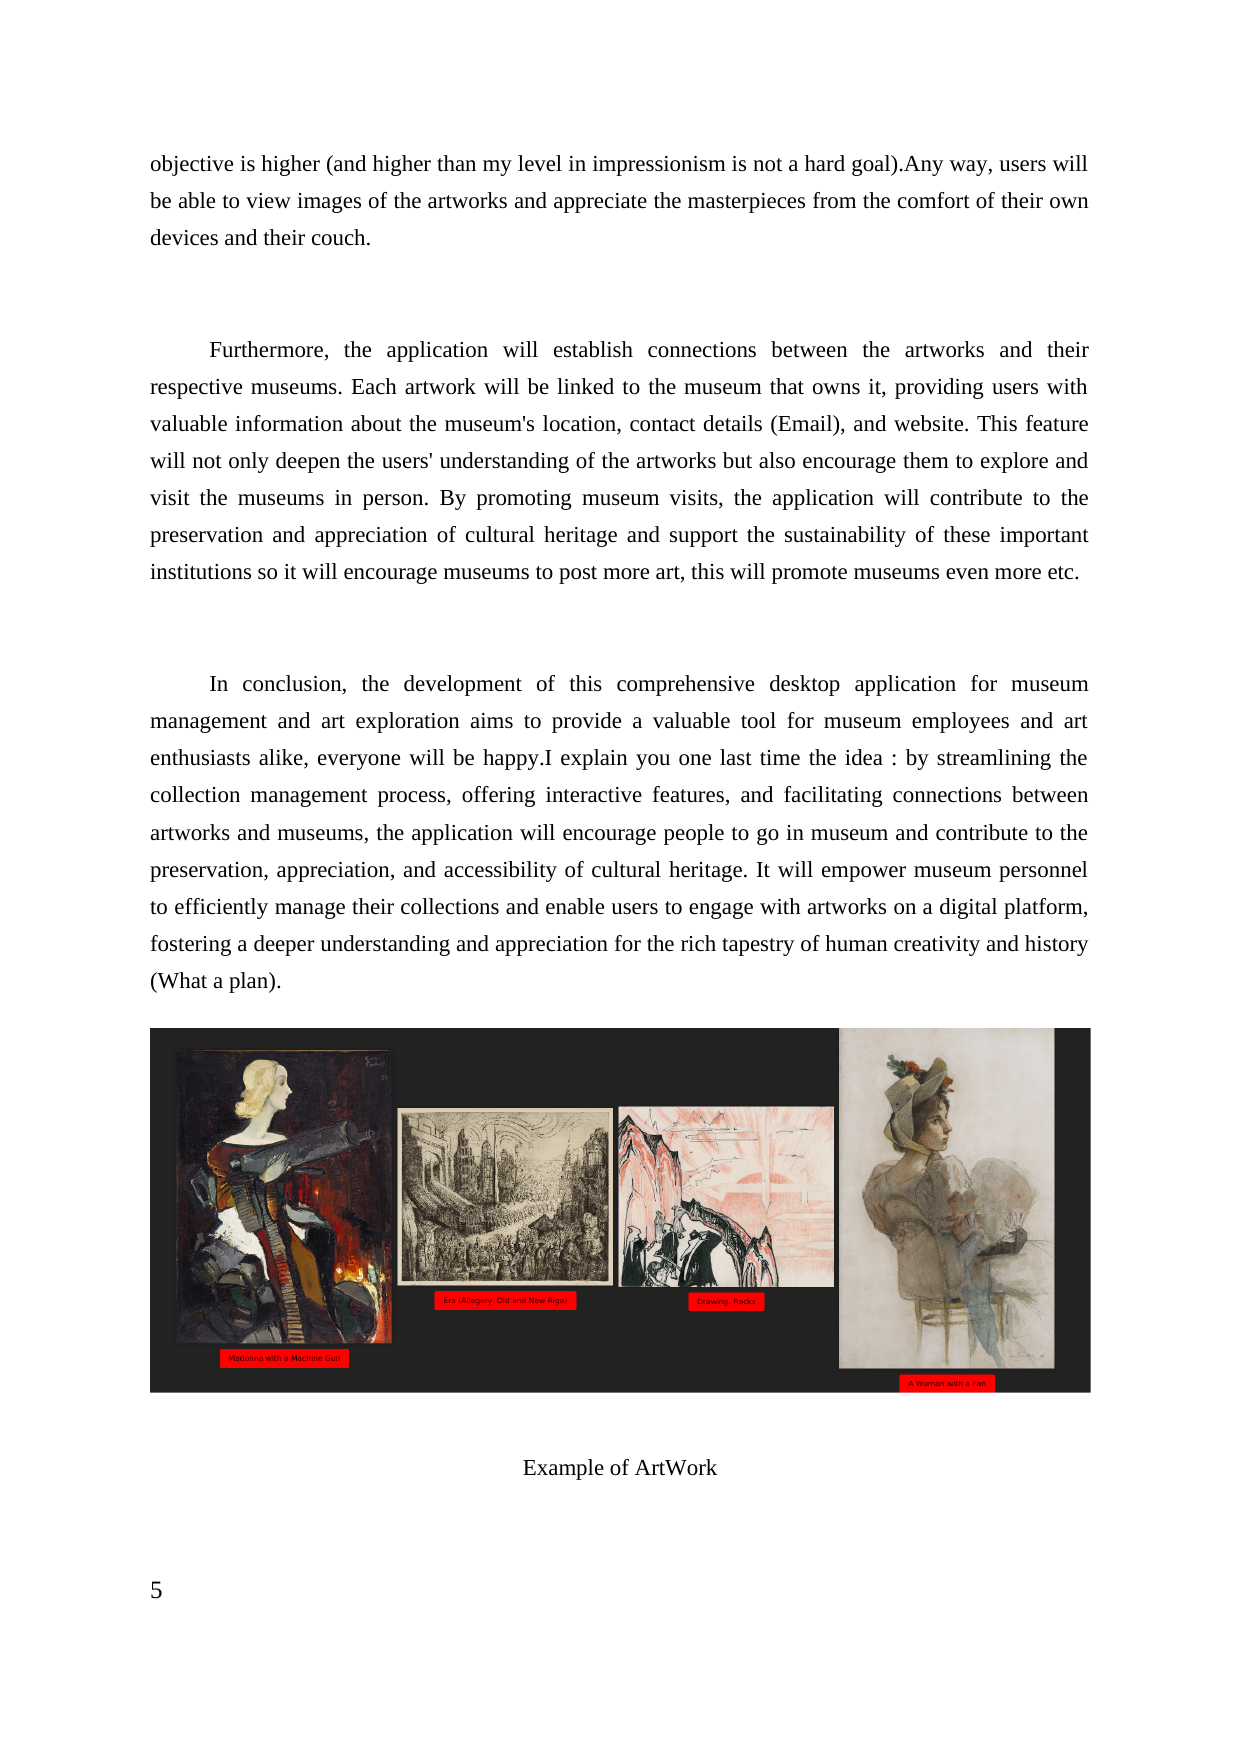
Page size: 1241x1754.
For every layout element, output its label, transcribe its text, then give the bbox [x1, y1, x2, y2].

picture [150, 1028, 1091, 1393]
text In conclusion, the development of this comprehensive desktop application for museum management and art exploration aims to provide a valuable tool for museum employees and art enthusiasts alike, everyone will be happy.I explain you one last time the idea : by streamlining the collection management process, offering interactive features, and facilitating connections between artworks and museums, the application will encourage people to go in museum and contribute to the preservation, appreciation, and accessibility of cultural heritage. It will empower museum personnel to efficiently manage their collections and enable users to engage with artworks on a digital platform, fostering a deeper understanding and appreciation for the rich tapestry of human creativity and history (What a plan). [150, 670, 1090, 993]
text Furthermore, the application will establish connections between the artworks and their respective museums. Each artwork will be linked to the museum that owns it, providing users with valuable information about the museum's location, contact details (Email), and website. This feature will not only deepen the users' understanding of the artworks but also encourage them to explore and visit the museums in person. By promoting museum visits, the application will contribute to the preservation and appreciation of cultural heritage and support the sustainability of these important institutions so it will encourage museums to post more art, this will promote museums even more etc. [150, 336, 1090, 585]
text Example of ArtWork [150, 1393, 1090, 1480]
text objective is higher (and higher than my level in impressionism is not a hard goal).Any way, users will be able to view images of the artworks and appreciate the masterpieces from the comfort of their own devices and their couch. [150, 150, 1090, 251]
